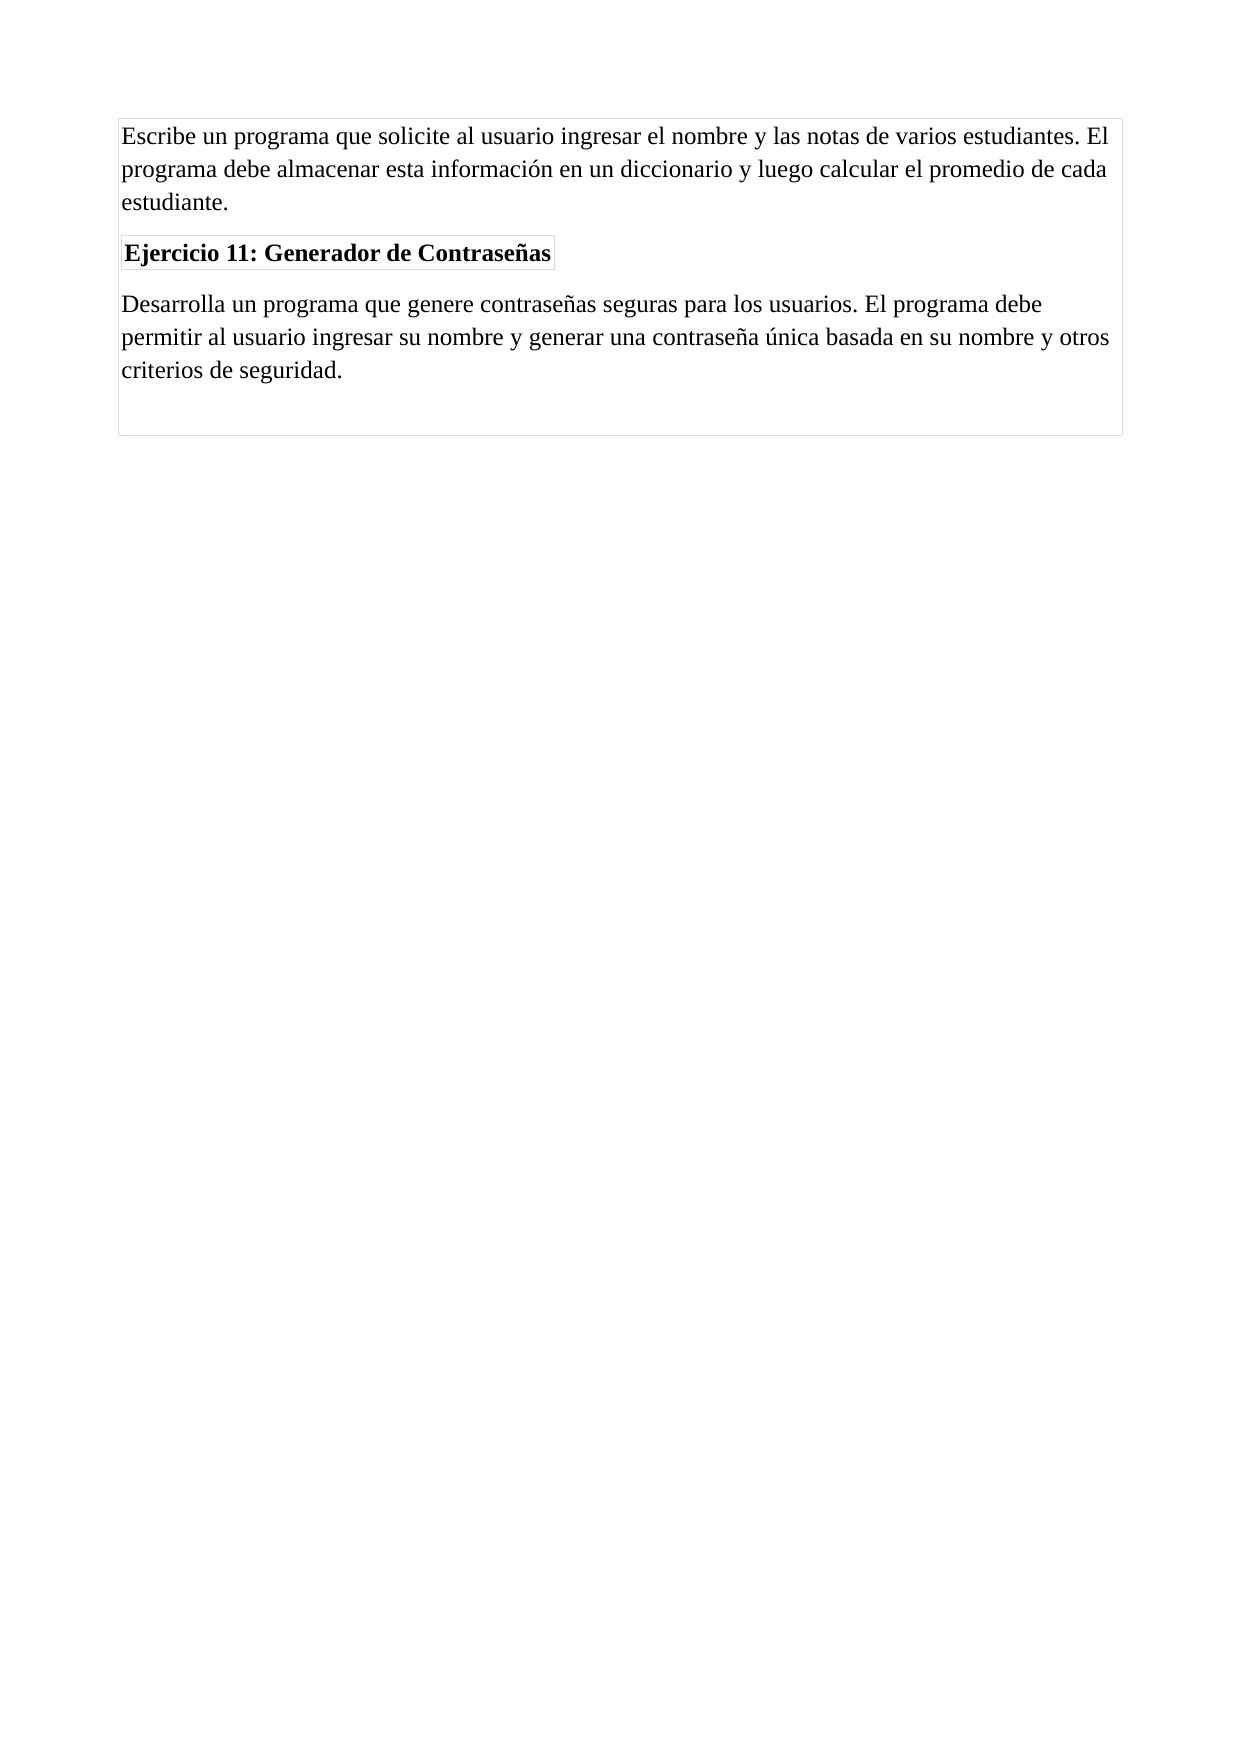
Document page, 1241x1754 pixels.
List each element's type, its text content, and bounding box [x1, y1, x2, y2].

text Ejercicio 11: Generador de Contraseñas [119, 232, 1122, 269]
text Escribe un programa que solicite al usuario ingresar el nombre y las notas de varios estudiantes. El programa debe almacenar esta información en un diccionario y luego calcular el promedio de cada estudiante. [119, 119, 1122, 216]
text Desarrolla un programa que genere contraseñas seguras para los usuarios. El programa debe permitir al usuario ingresar su nombre y generar una contraseña única basada en su nombre y otros criterios de seguridad. [119, 286, 1122, 384]
